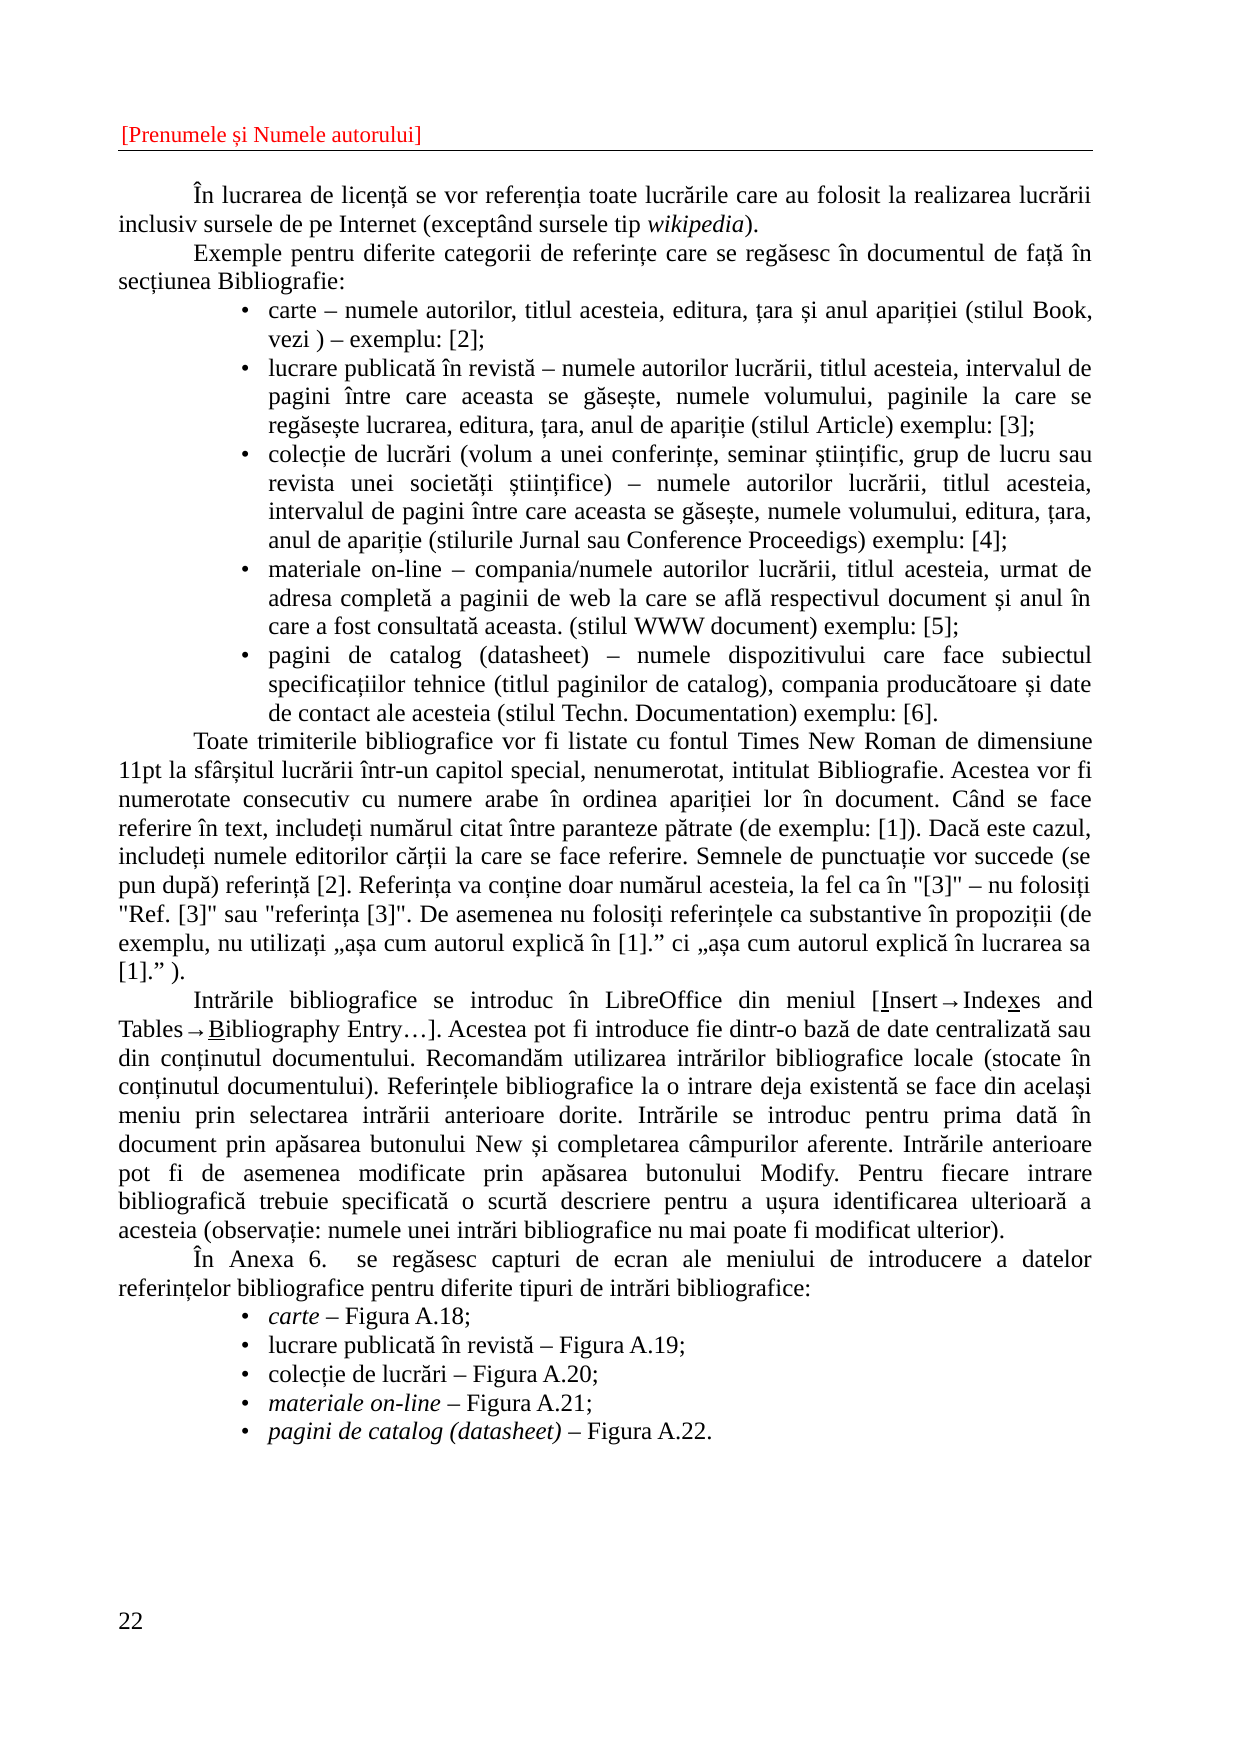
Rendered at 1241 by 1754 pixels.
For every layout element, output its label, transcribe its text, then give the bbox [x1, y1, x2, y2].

text În Anexa 6. se regăsesc capturi de ecran ale meniului de introducere a datelor referințelor bibliografice pentru diferite tipuri de intrări bibliografice: [118, 1244, 1093, 1301]
list pagini de catalog (datasheet) – Figura A.22. [249, 1416, 1093, 1445]
list lucrare publicată în revistă – numele autorilor lucrării, titlul acesteia, intervalul de pagini între care aceasta se găsește, numele volumului, paginile la care se regăsește lucrarea, editura, țara, anul de apariție (stilul Article) exemplu: [3]; [249, 353, 1093, 439]
text Exemple pentru diferite categorii de referințe care se regăsesc în documentul de față în secțiunea Bibliografie: [118, 238, 1093, 295]
text În lucrarea de licență se vor referenția toate lucrările care au folosit la realizarea lucrării inclusiv sursele de pe Internet (exceptând sursele tip wikipedia). [118, 180, 1093, 238]
list materiale on-line – Figura A.21; [249, 1388, 1093, 1416]
text Intrările bibliografice se introduc în LibreOffice din meniul [Insert→Indexes and Tables→Bibliography Entry…]. Acestea pot fi introduce fie dintr-o bază de date centralizată sau din conținutul documentului. Recomandăm utilizarea intrărilor bibliografice locale (stocate în conținutul documentului). Referințele bibliografice la o intrare deja existentă se face din același meniu prin selectarea intrării anterioare dorite. Intrările se introduc pentru prima dată în document prin apăsarea butonului New și completarea câmpurilor aferente. Intrările anterioare pot fi de asemenea modificate prin apăsarea butonului Modify. Pentru fiecare intrare bibliografică trebuie specificată o scurtă descriere pentru a ușura identificarea ulterioară a acesteia (observație: numele unei intrări bibliografice nu mai poate fi modificat ulterior). [118, 985, 1093, 1244]
text Toate trimiterile bibliografice vor fi listate cu fontul Times New Roman de dimensiune 11pt la sfârșitul lucrării într-un capitol special, nenumerotat, intitulat Bibliografie. Acestea vor fi numerotate consecutiv cu numere arabe în ordinea apariției lor în document. Când se face referire în text, includeți numărul citat între paranteze pătrate (de exemplu: [1]). Dacă este cazul, includeți numele editorilor cărții la care se face referire. Semnele de punctuație vor succede (se pun după) referință [2]. Referința va conține doar numărul acesteia, la fel ca în "[3]" – nu folosiți "Ref. [3]" sau "referința [3]". De asemenea nu folosiți referințele ca substantive în propoziții (de exemplu, nu utilizați „așa cum autorul explică în [1].” ci „așa cum autorul explică în lucrarea sa [1].” ). [118, 726, 1093, 985]
list colecție de lucrări – Figura A.20; [249, 1359, 1093, 1388]
list pagini de catalog (datasheet) – numele dispozitivului care face subiectul specificațiilor tehnice (titlul paginilor de catalog), compania producătoare și date de contact ale acesteia (stilul Techn. Documentation) exemplu: [6]. [249, 640, 1093, 726]
list materiale on-line – compania/numele autorilor lucrării, titlul acesteia, urmat de adresa completă a paginii de web la care se află respectivul document și anul în care a fost consultată aceasta. (stilul WWW document) exemplu: [5]; [249, 554, 1093, 640]
list carte – Figura A.18; [249, 1301, 1093, 1330]
list colecție de lucrări (volum a unei conferințe, seminar științific, grup de lucru sau revista unei societăți științifice) – numele autorilor lucrării, titlul acesteia, intervalul de pagini între care aceasta se găsește, numele volumului, editura, țara, anul de apariție (stilurile Jurnal sau Conference Proceedigs) exemplu: [4]; [249, 439, 1093, 554]
list carte – numele autorilor, titlul acesteia, editura, țara și anul apariției (stilul Book, vezi ) – exemplu: [2]; [249, 295, 1093, 353]
list lucrare publicată în revistă – Figura A.19; [249, 1330, 1093, 1359]
